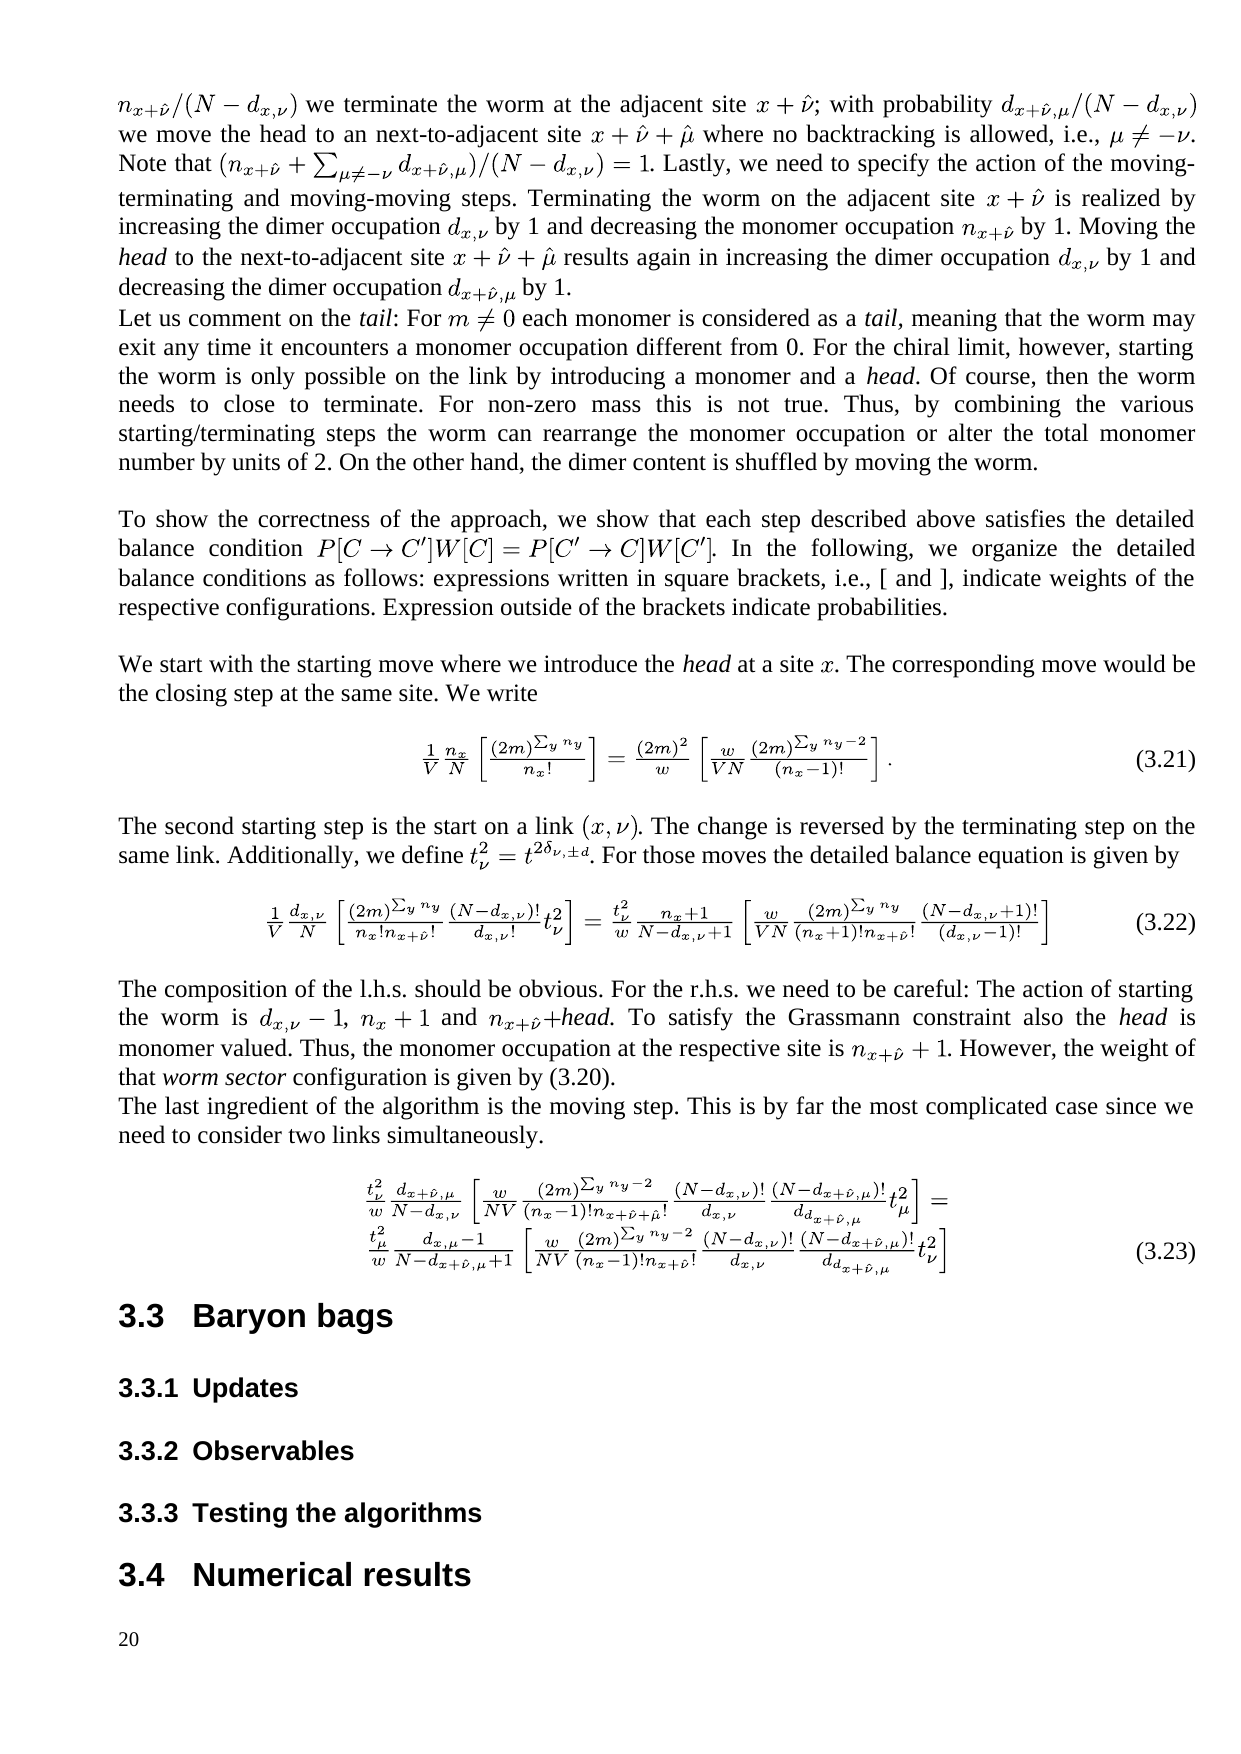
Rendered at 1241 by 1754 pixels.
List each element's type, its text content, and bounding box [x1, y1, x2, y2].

text [118, 735, 534, 782]
text [118, 898, 392, 945]
text we terminate the worm at the adjacent site ; with probability we move the head to an next-to-adjacent site where no backtracking is allowed, i.e., . Note that . Lastly, we need to specify the action of the moving-terminating and moving-moving steps. Terminating the worm on the adjacent site is realized by increasing the dimer occupation by 1 and decreasing the monomer occupation by 1. Moving the head to the next-to-adjacent site results again in increasing the dimer occupation by 1 and decreasing the dimer occupation by 1. [118, 89, 1196, 303]
text To show the correctness of the approach, we show that each step described above satisfies the detailed balance condition . In the following, we organize the detailed balance conditions as follows: expressions written in square brackets, i.e., [ and ], indicate weights of the respective configurations. Expression outside of the brackets indicate probabilities. [118, 504, 1196, 620]
text The composition of the l.h.s. should be obvious. For the r.h.s. we need to be careful: The action of starting the worm is , and head. To satisfy the Grassmann constraint also the head is monomer valued. Thus, the monomer occupation at the respective site is . However, the weight of that worm sector configuration is given by (3.20). [118, 974, 1196, 1091]
subtitle Baryon bags [118, 1296, 1196, 1334]
text (3.23) [634, 1226, 1196, 1275]
text (3.22) [864, 898, 1196, 945]
text (3.21) [807, 735, 1196, 782]
subtitle Observables [118, 1434, 1196, 1466]
subtitle Updates [118, 1372, 1196, 1403]
text Let us comment on the tail: For each monomer is considered as a tail, meaning that the worm may exit any time it encounters a monomer occupation different from 0. For the chiral limit, however, starting the worm is only possible on the link by introducing a monomer and a head. Of course, then the worm needs to close to terminate. For non-zero mass this is not true. Thus, by combining the various starting/terminating steps the worm can rearrange the monomer occupation or alter the total monomer number by units of 2. On the other hand, the dimer content is shuffled by moving the worm. [118, 303, 1196, 476]
subtitle Numerical results [118, 1555, 1196, 1594]
text The second starting step is the start on a link . The change is reversed by the terminating step on the same link. Additionally, we define . For those moves the detailed balance equation is given by [118, 811, 1196, 870]
text We start with the starting move where we introduce the head at a site . The corresponding move would be the closing step at the same site. We write [118, 649, 1196, 707]
subtitle Testing the algorithms [118, 1497, 1196, 1528]
text [118, 1226, 857, 1275]
text The last ingredient of the algorithm is the moving step. This is by far the most complicated case since we need to consider two links simultaneously. [118, 1091, 1196, 1149]
